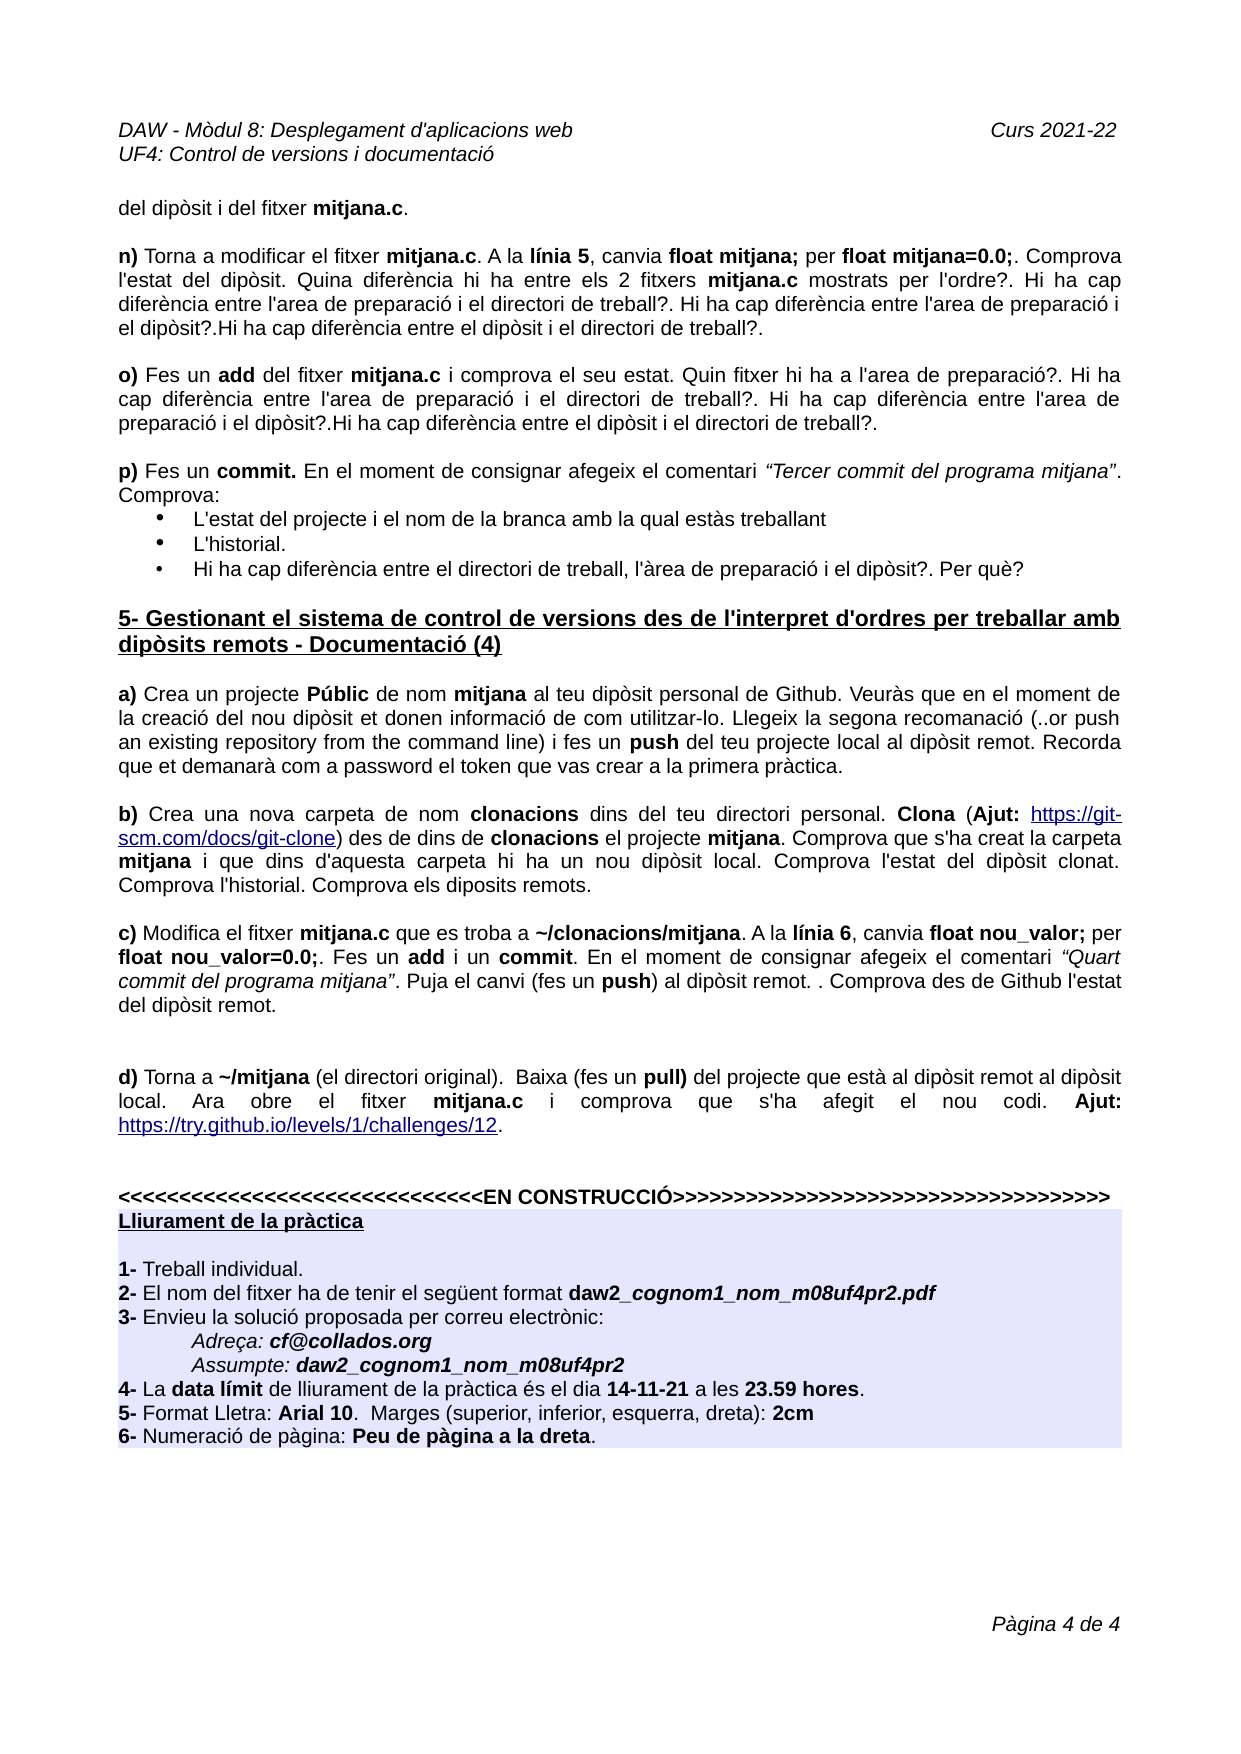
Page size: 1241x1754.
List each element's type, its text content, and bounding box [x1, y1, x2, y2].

text 2- El nom del fitxer ha de tenir el següent format daw2_cognom1_nom_m08uf4pr2.pdf [118, 1281, 1122, 1304]
text p) Fes un commit. En el moment de consignar afegeix el comentari “Tercer commit del programa mitjana”. Comprova: [118, 459, 1122, 507]
text n) Torna a modificar el fitxer mitjana.c. A la línia 5, canvia float mitjana; per float mitjana=0.0;. Comprova l'estat del dipòsit. Quina diferència hi ha entre els 2 fitxers mitjana.c mostrats per l'ordre?. Hi ha cap diferència entre l'area de preparació i el directori de treball?. Hi ha cap diferència entre l'area de preparació i el dipòsit?.Hi ha cap diferència entre el dipòsit i el directori de treball?. [118, 243, 1122, 339]
text del dipòsit i del fitxer mitjana.c. [118, 196, 1122, 219]
text b) Crea una nova carpeta de nom clonacions dins del teu directori personal. Clona (Ajut: https://git-scm.com/docs/git-clone) des de dins de clonacions el projecte mitjana. Comprova que s'ha creat la carpeta mitjana i que dins d'aquesta carpeta hi ha un nou dipòsit local. Comprova l'estat del dipòsit clonat. Comprova l'historial. Comprova els diposits remots. [118, 801, 1122, 897]
text 4- La data límit de lliurament de la pràctica és el dia 14-11-21 a les 23.59 hores. [118, 1376, 1122, 1400]
text <<<<<<<<<<<<<<<<<<<<<<<<<<<<<<EN CONSTRUCCIÓ>>>>>>>>>>>>>>>>>>>>>>>>>>>>>>>>>>>> [118, 1185, 1122, 1209]
text 1- Treball individual. [118, 1257, 1122, 1281]
text d) Torna a ~/mitjana (el directori original). Baixa (fes un pull) del projecte que està al dipòsit remot al dipòsit local. Ara obre el fitxer mitjana.c i comprova que s'ha afegit el nou codi. Ajut: https://try.github.io/levels/1/challenges/12. [118, 1065, 1122, 1137]
text c) Modifica el fitxer mitjana.c que es troba a ~/clonacions/mitjana. A la línia 6, canvia float nou_valor; per float nou_valor=0.0;. Fes un add i un commit. En el moment de consignar afegeix el comentari “Quart commit del programa mitjana”. Puja el canvi (fes un push) al dipòsit remot. . Comprova des de Github l'estat del dipòsit remot. [118, 921, 1122, 1017]
text Assumpte: daw2_cognom1_nom_m08uf4pr2 [118, 1352, 1122, 1376]
text Lliurament de la pràctica [118, 1209, 1122, 1233]
text 5- Gestionant el sistema de control de versions des de l'interpret d'ordres per treballar amb dipòsits remots - Documentació (4) [118, 605, 1122, 658]
text 3- Envieu la solució proposada per correu electrònic: [118, 1304, 1122, 1328]
text 6- Numeració de pàgina: Peu de pàgina a la dreta. [118, 1424, 1122, 1448]
text Adreça: cf@collados.org [118, 1328, 1122, 1352]
text o) Fes un add del fitxer mitjana.c i comprova el seu estat. Quin fitxer hi ha a l'area de preparació?. Hi ha cap diferència entre l'area de preparació i el directori de treball?. Hi ha cap diferència entre l'area de preparació i el dipòsit?.Hi ha cap diferència entre el dipòsit i el directori de treball?. [118, 363, 1122, 435]
text a) Crea un projecte Públic de nom mitjana al teu dipòsit personal de Github. Veuràs que en el moment de la creació del nou dipòsit et donen informació de com utilitzar-lo. Llegeix la segona recomanació (..or push an existing repository from the command line) i fes un push del teu projecte local al dipòsit remot. Recorda que et demanarà com a password el token que vas crear a la primera pràctica. [118, 682, 1122, 777]
list L'historial. [156, 532, 1122, 557]
list Hi ha cap diferència entre el directori de treball, l'àrea de preparació i el dipòsit?. Per què? [156, 557, 1122, 581]
text 5- Format Lletra: Arial 10. Marges (superior, inferior, esquerra, dreta): 2cm [118, 1400, 1122, 1424]
list L'estat del projecte i el nom de la branca amb la qual estàs treballant [156, 507, 1122, 532]
